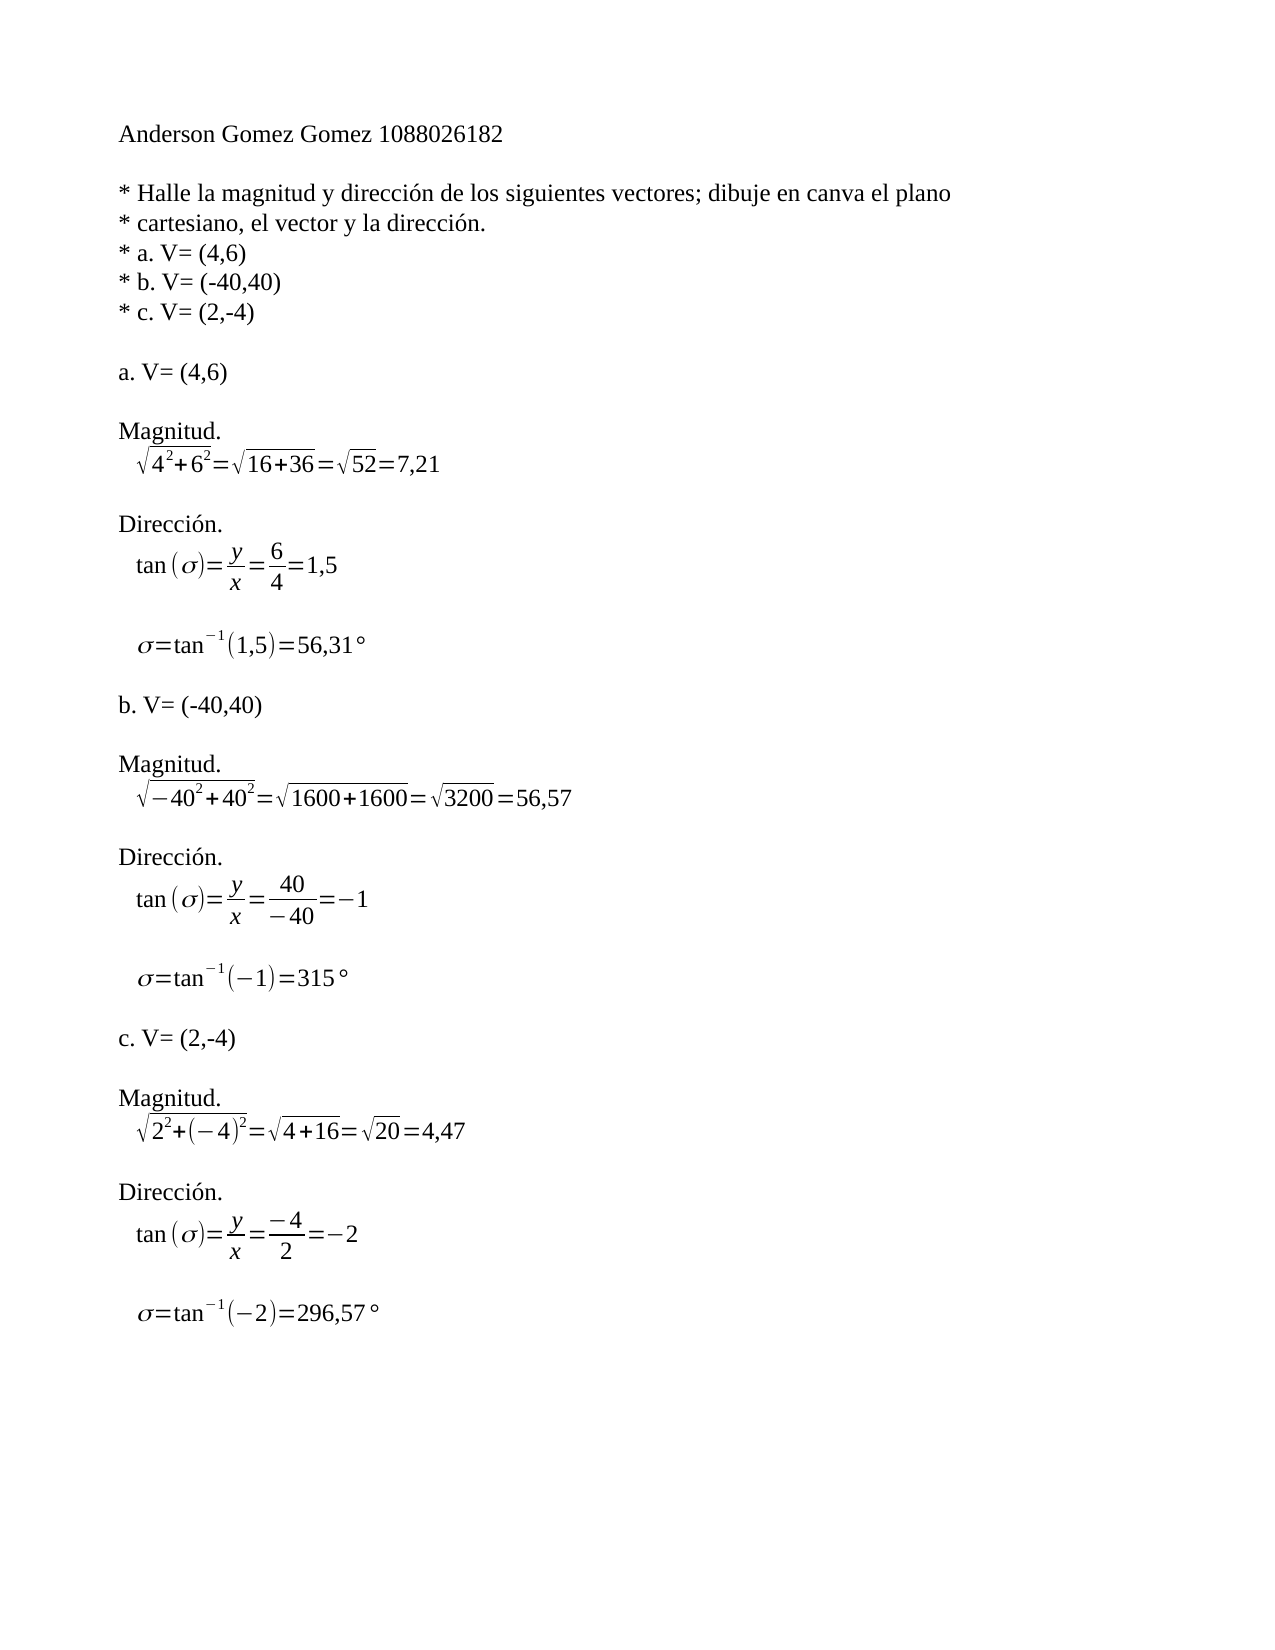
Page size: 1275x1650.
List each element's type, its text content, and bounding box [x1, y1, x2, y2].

text * a. V= (4,6) [118, 237, 1157, 267]
text Dirección. [118, 841, 1157, 871]
text c. V= (2,-4) [118, 1022, 1157, 1052]
text Anderson Gomez Gomez 1088026182 [118, 118, 1157, 148]
text Magnitud. [118, 415, 1157, 445]
text * c. V= (2,-4) [118, 296, 1157, 326]
text * cartesiano, el vector y la dirección. [118, 207, 1157, 237]
text * b. V= (-40,40) [118, 267, 1157, 296]
text Dirección. [118, 508, 1157, 538]
text a. V= (4,6) [118, 356, 1157, 385]
text Magnitud. [118, 748, 1157, 778]
text Magnitud. [118, 1082, 1157, 1111]
text Dirección. [118, 1177, 1157, 1206]
text b. V= (-40,40) [118, 689, 1157, 719]
text * Halle la magnitud y dirección de los siguientes vectores; dibuje en canva el plano [118, 177, 1157, 207]
